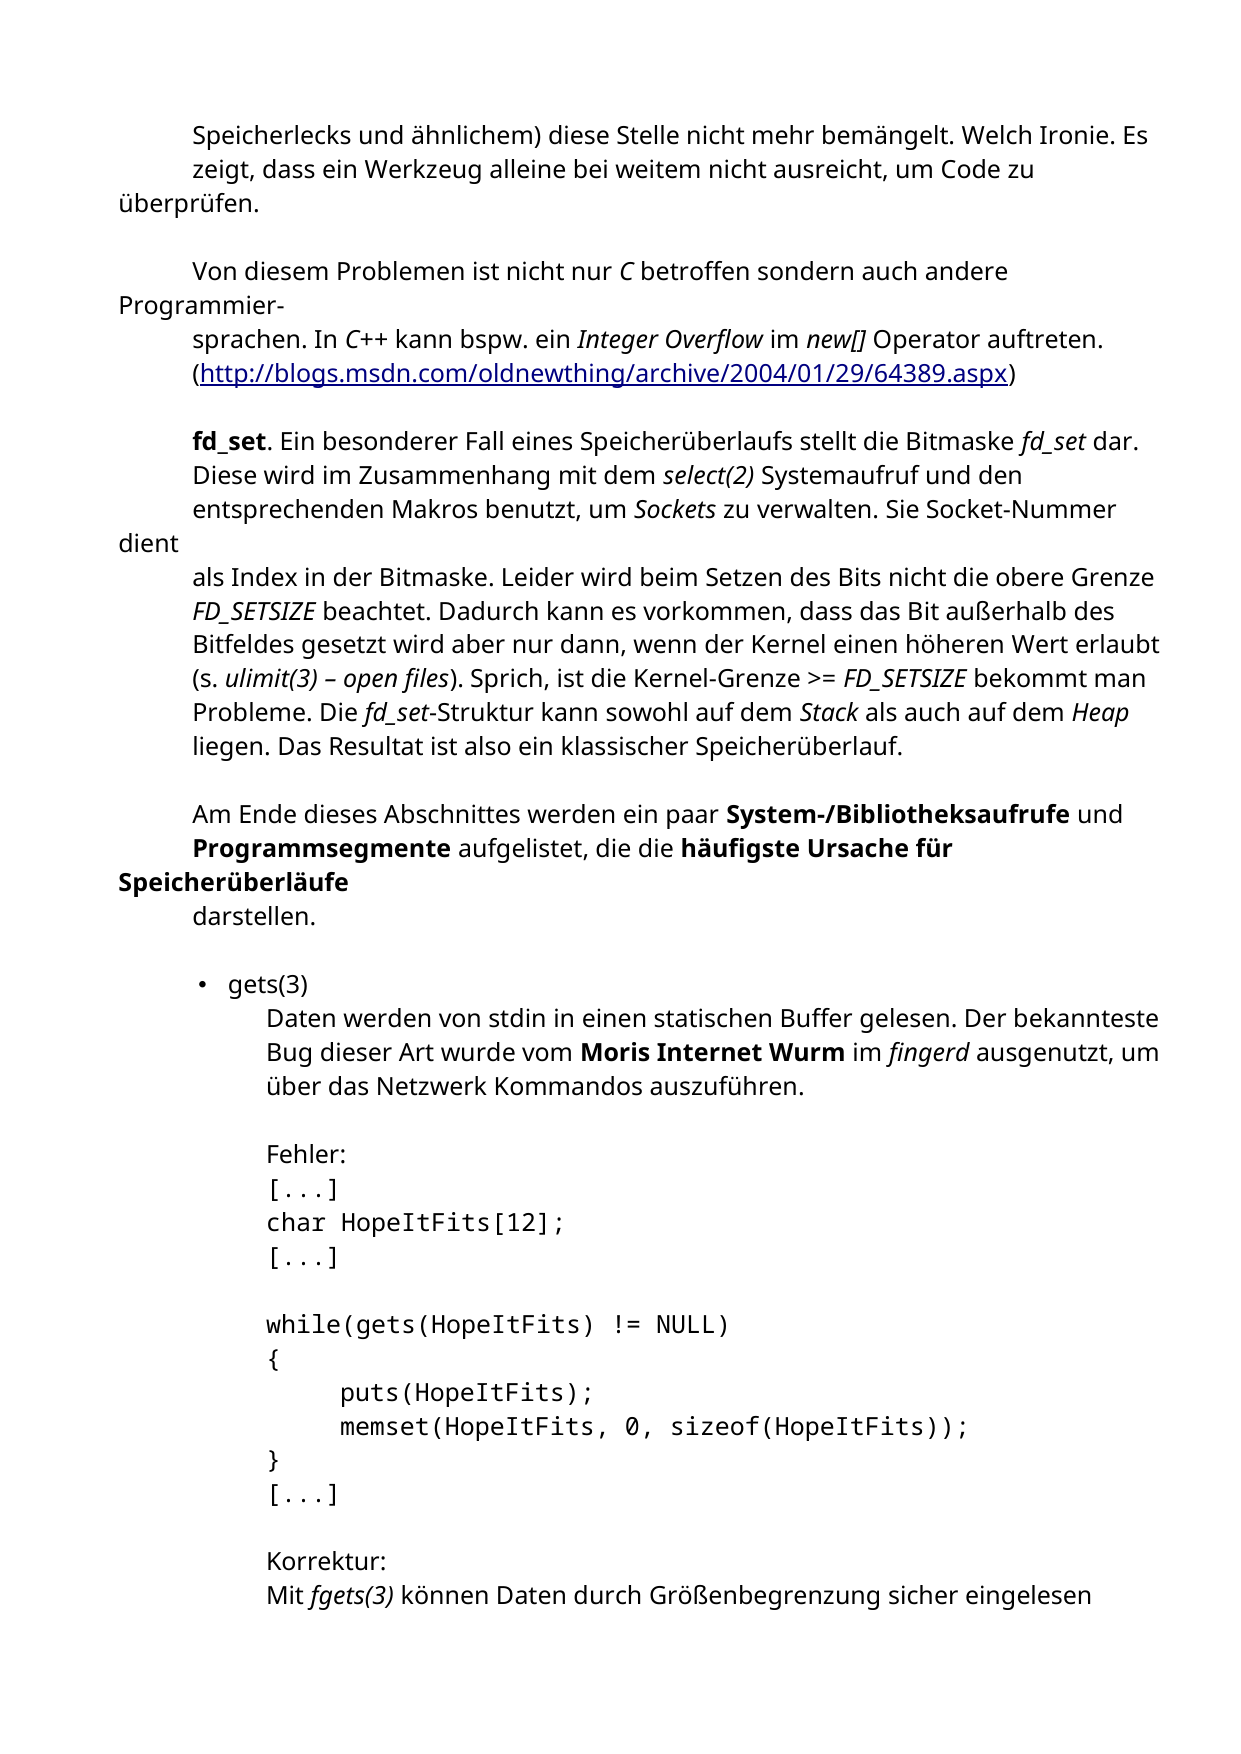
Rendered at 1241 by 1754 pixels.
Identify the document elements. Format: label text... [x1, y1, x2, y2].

text Diese wird im Zusammenhang mit dem select(2) Systemaufruf und den [118, 458, 1173, 492]
text Probleme. Die fd_set-Struktur kann sowohl auf dem Stack als auch auf dem Heap [118, 695, 1199, 729]
text darstellen. [118, 899, 1173, 933]
text Daten werden von stdin in einen statischen Buffer gelesen. Der bekannteste [118, 1001, 1173, 1035]
text { [118, 1341, 1173, 1374]
text Fehler: [118, 1137, 1173, 1171]
text char HopeItFits[12]; [118, 1205, 1173, 1239]
text Korrektur: [118, 1544, 1173, 1578]
text fd_set. Ein besonderer Fall eines Speicherüberlaufs stellt die Bitmaske fd_set dar. [118, 424, 1173, 458]
text entsprechenden Makros benutzt, um Sockets zu verwalten. Sie Socket-Nummer dient [118, 492, 1173, 559]
text über das Netzwerk Kommandos auszuführen. [118, 1069, 1173, 1103]
text Programmsegmente aufgelistet, die die häufigste Ursache für Speicherüberläufe [118, 831, 1173, 899]
text Speicherlecks und ähnlichem) diese Stelle nicht mehr bemängelt. Welch Ironie. Es [118, 118, 1173, 152]
text Von diesem Problemen ist nicht nur C betroffen sondern auch andere Programmier- [118, 254, 1173, 322]
text [...] [118, 1171, 1173, 1205]
text } [118, 1442, 1173, 1476]
text while(gets(HopeItFits) != NULL) [118, 1307, 1173, 1341]
text Bug dieser Art wurde vom Moris Internet Wurm im fingerd ausgenutzt, um [118, 1035, 1173, 1069]
text memset(HopeItFits, 0, sizeof(HopeItFits)); [118, 1408, 1173, 1442]
list gets(3) [198, 967, 1173, 1001]
text Bitfeldes gesetzt wird aber nur dann, wenn der Kernel einen höheren Wert erlaubt [118, 627, 1173, 661]
text liegen. Das Resultat ist also ein klassischer Speicherüberlauf. [118, 729, 1173, 763]
text [...] [118, 1476, 1173, 1510]
text FD_SETSIZE beachtet. Dadurch kann es vorkommen, dass das Bit außerhalb des [118, 593, 1173, 627]
text (s. ulimit(3) – open files). Sprich, ist die Kernel-Grenze >= FD_SETSIZE bekommt man [118, 661, 1173, 695]
text Am Ende dieses Abschnittes werden ein paar System-/Bibliotheksaufrufe und [118, 797, 1173, 831]
text [...] [118, 1239, 1173, 1273]
text Mit fgets(3) können Daten durch Größenbegrenzung sicher eingelesen [118, 1578, 1173, 1612]
text als Index in der Bitmaske. Leider wird beim Setzen des Bits nicht die obere Grenze [118, 559, 1173, 593]
text puts(HopeItFits); [118, 1374, 1173, 1408]
text zeigt, dass ein Werkzeug alleine bei weitem nicht ausreicht, um Code zu überprüfen. [118, 152, 1173, 220]
text (http://blogs.msdn.com/oldnewthing/archive/2004/01/29/64389.aspx) [118, 356, 1173, 390]
text sprachen. In C++ kann bspw. ein Integer Overflow im new[] Operator auftreten. [118, 322, 1173, 356]
